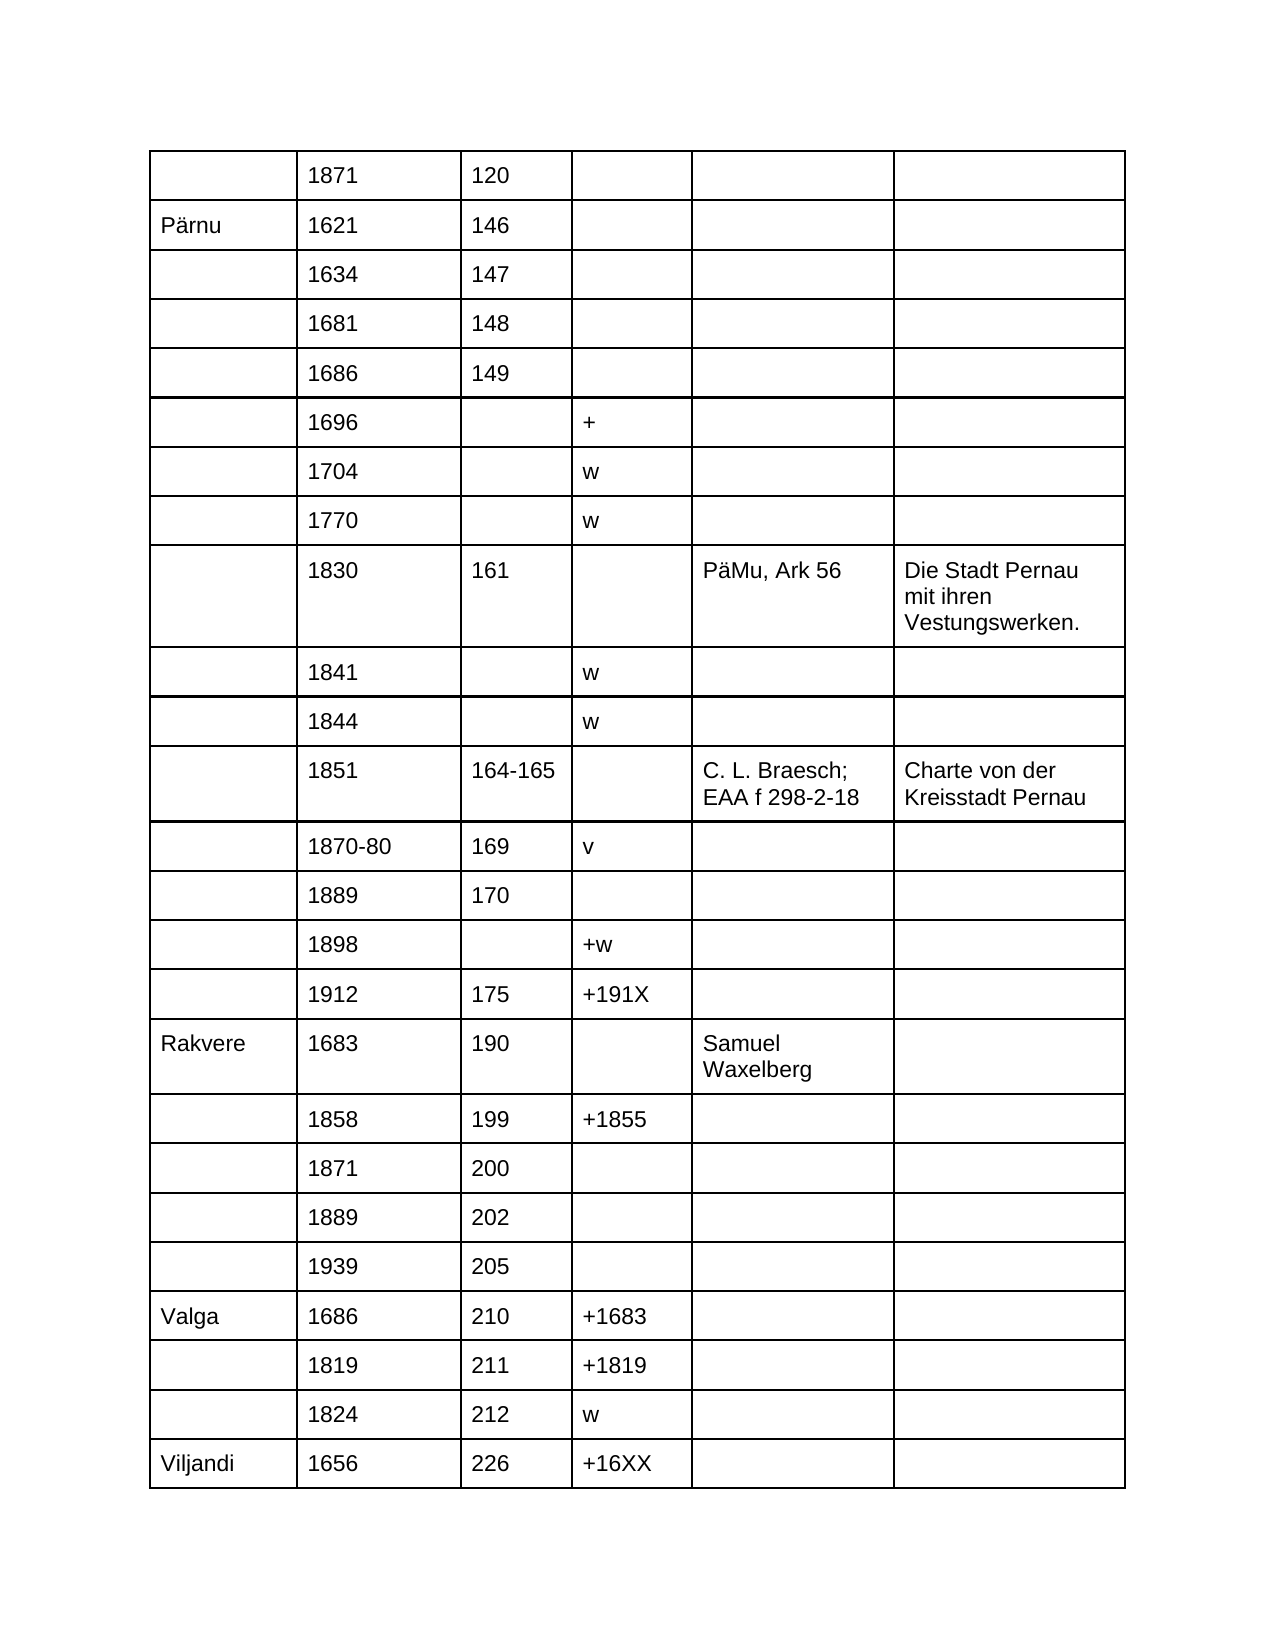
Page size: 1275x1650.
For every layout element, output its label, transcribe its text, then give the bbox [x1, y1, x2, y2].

table_cell Valga [151, 1292, 296, 1339]
table_cell [573, 1144, 691, 1192]
table_cell [151, 152, 296, 199]
table_cell 1681 [298, 300, 460, 347]
table_cell 146 [462, 201, 571, 248]
table_cell [151, 1144, 296, 1192]
table_cell 175 [462, 970, 571, 1017]
table_cell [573, 1243, 691, 1290]
table_cell [151, 1194, 296, 1241]
table_cell Samuel Waxelberg [693, 1020, 893, 1093]
table_cell w [573, 648, 691, 695]
table_cell 147 [462, 251, 571, 298]
table_cell [462, 921, 571, 968]
table_cell 205 [462, 1243, 571, 1290]
table_cell [573, 201, 691, 248]
table_cell [151, 399, 296, 446]
table_cell 1656 [298, 1440, 460, 1487]
table_cell 1634 [298, 251, 460, 298]
table_cell +191X [573, 970, 691, 1017]
table_cell 161 [462, 546, 571, 646]
table_cell [462, 448, 571, 495]
table_cell [151, 648, 296, 695]
table_cell [895, 1144, 1124, 1192]
table_cell [895, 1341, 1124, 1389]
table_cell 1830 [298, 546, 460, 646]
table_cell 1686 [298, 1292, 460, 1339]
table_cell 1939 [298, 1243, 460, 1290]
table_cell 202 [462, 1194, 571, 1241]
table_cell Die Stadt Pernau mit ihren Vestungswerken. [895, 546, 1124, 646]
table_cell [693, 201, 893, 248]
table_cell [573, 747, 691, 820]
table_cell [151, 251, 296, 298]
table_cell 190 [462, 1020, 571, 1093]
table_cell Viljandi [151, 1440, 296, 1487]
table_cell w [573, 1391, 691, 1438]
table_cell 1871 [298, 1144, 460, 1192]
table_cell Rakvere [151, 1020, 296, 1093]
table_cell [573, 872, 691, 919]
table_cell 1871 [298, 152, 460, 199]
table_cell 1683 [298, 1020, 460, 1093]
table_cell 226 [462, 1440, 571, 1487]
table_cell [693, 1194, 893, 1241]
table_cell 1870-80 [298, 823, 460, 869]
table_cell [151, 300, 296, 347]
table_cell 1841 [298, 648, 460, 695]
table_cell [151, 747, 296, 820]
table_cell 1770 [298, 497, 460, 544]
table_cell [151, 546, 296, 646]
table_cell v [573, 823, 691, 869]
table_cell [151, 1341, 296, 1389]
table_cell [895, 921, 1124, 968]
table_cell [462, 698, 571, 745]
table_cell 1704 [298, 448, 460, 495]
table_cell w [573, 497, 691, 544]
table_cell 212 [462, 1391, 571, 1438]
table_cell + [573, 399, 691, 446]
table_cell [693, 1440, 893, 1487]
table_cell +1855 [573, 1095, 691, 1142]
table_cell C. L. Braesch; EAA f 298-2-18 [693, 747, 893, 820]
table_cell [895, 970, 1124, 1017]
table_cell [895, 1243, 1124, 1290]
table_cell Pärnu [151, 201, 296, 248]
table_cell [151, 1391, 296, 1438]
table_cell 1889 [298, 872, 460, 919]
table_cell 210 [462, 1292, 571, 1339]
table_cell 211 [462, 1341, 571, 1389]
table_cell Charte von der Kreisstadt Pernau [895, 747, 1124, 820]
table_cell [573, 152, 691, 199]
table_cell +w [573, 921, 691, 968]
table_cell [693, 1144, 893, 1192]
table_cell 200 [462, 1144, 571, 1192]
table_cell 1696 [298, 399, 460, 446]
table_cell [895, 300, 1124, 347]
table_cell 170 [462, 872, 571, 919]
table_cell 1824 [298, 1391, 460, 1438]
table_cell [895, 349, 1124, 396]
table_cell [693, 1391, 893, 1438]
table_cell 148 [462, 300, 571, 347]
table_cell [462, 648, 571, 695]
table_cell [693, 1243, 893, 1290]
table_cell +1819 [573, 1341, 691, 1389]
table_cell [693, 648, 893, 695]
table_cell 1912 [298, 970, 460, 1017]
table_cell 1889 [298, 1194, 460, 1241]
table_cell 1844 [298, 698, 460, 745]
table_cell [693, 448, 893, 495]
table_cell [895, 399, 1124, 446]
table_cell 164-165 [462, 747, 571, 820]
table_cell [693, 872, 893, 919]
table_cell [895, 698, 1124, 745]
table_cell 1851 [298, 747, 460, 820]
table_cell w [573, 698, 691, 745]
table_cell [693, 497, 893, 544]
table_cell [895, 201, 1124, 248]
table_cell [151, 921, 296, 968]
table_cell [693, 300, 893, 347]
table_cell [693, 921, 893, 968]
table_cell [693, 152, 893, 199]
table_cell [895, 1391, 1124, 1438]
table_cell [151, 872, 296, 919]
table_cell [151, 823, 296, 869]
table_cell [895, 1095, 1124, 1142]
table_cell 199 [462, 1095, 571, 1142]
table_cell [895, 872, 1124, 919]
table_cell [693, 399, 893, 446]
table_cell 1858 [298, 1095, 460, 1142]
table_cell [895, 1194, 1124, 1241]
table_cell [693, 1341, 893, 1389]
table_cell [462, 399, 571, 446]
table_cell [151, 1243, 296, 1290]
table_cell [573, 1020, 691, 1093]
table_cell [895, 1440, 1124, 1487]
table_cell [693, 251, 893, 298]
table_cell [693, 1095, 893, 1142]
table_cell [693, 970, 893, 1017]
table_cell w [573, 448, 691, 495]
table_cell 1686 [298, 349, 460, 396]
table_cell [573, 300, 691, 347]
table_cell [693, 823, 893, 869]
table_cell [151, 1095, 296, 1142]
table_cell 169 [462, 823, 571, 869]
table_cell [151, 970, 296, 1017]
table_cell [573, 546, 691, 646]
table_cell [573, 251, 691, 298]
table_cell [895, 152, 1124, 199]
table_cell [151, 698, 296, 745]
table_cell [693, 1292, 893, 1339]
table_cell [895, 1020, 1124, 1093]
table_cell [151, 497, 296, 544]
table_cell [895, 648, 1124, 695]
table_cell [573, 349, 691, 396]
table_cell +1683 [573, 1292, 691, 1339]
table_cell [573, 1194, 691, 1241]
table_cell 1819 [298, 1341, 460, 1389]
table_cell +16XX [573, 1440, 691, 1487]
table_cell [693, 349, 893, 396]
table_cell [895, 1292, 1124, 1339]
table_cell 149 [462, 349, 571, 396]
table_cell [895, 497, 1124, 544]
table_cell [895, 448, 1124, 495]
table_cell [895, 251, 1124, 298]
table_cell [895, 823, 1124, 869]
table_cell [462, 497, 571, 544]
table_cell 120 [462, 152, 571, 199]
table_cell [693, 698, 893, 745]
table_cell 1898 [298, 921, 460, 968]
table_cell [151, 349, 296, 396]
table_cell 1621 [298, 201, 460, 248]
table_cell PäMu, Ark 56 [693, 546, 893, 646]
table_cell [151, 448, 296, 495]
